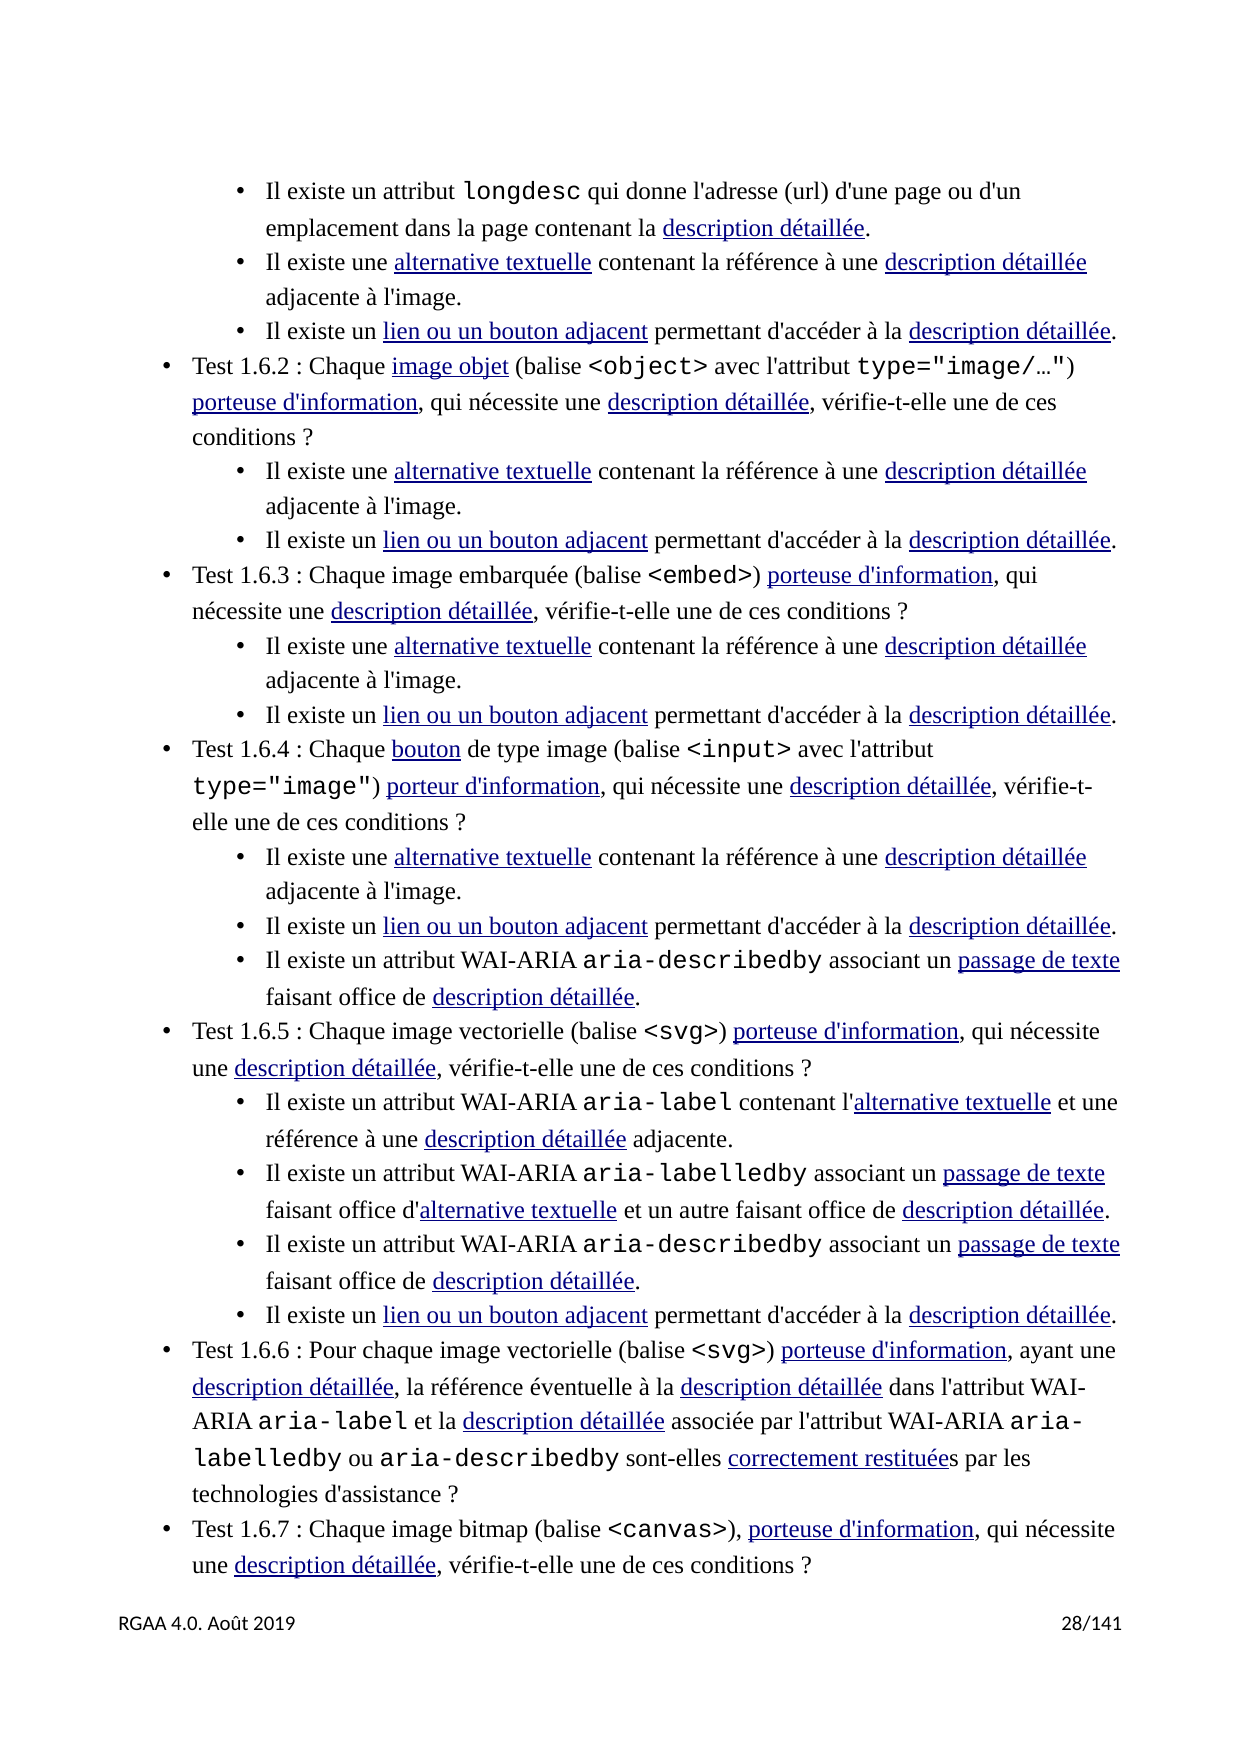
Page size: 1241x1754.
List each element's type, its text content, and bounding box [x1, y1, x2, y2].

list Il existe une alternative textuelle contenant la référence à une description détaillée adjacente à l'image. [236, 456, 1122, 519]
list Test 1.6.5 : Chaque image vectorielle (balise <svg>) porteuse d'information, qui nécessite une description détaillée, vérifie-t-elle une de ces conditions ? [162, 1016, 1122, 1082]
list Il existe un attribut WAI-ARIA aria-describedby associant un passage de texte faisant office de description détaillée. [236, 1229, 1122, 1295]
list Il existe un lien ou un bouton adjacent permettant d'accéder à la description détaillée. [236, 1301, 1122, 1329]
list Test 1.6.2 : Chaque image objet (balise <object> avec l'attribut type="image/…") porteuse d'information, qui nécessite une description détaillée, vérifie-t-elle une de ces conditions ? [162, 351, 1122, 451]
list Il existe un lien ou un bouton adjacent permettant d'accéder à la description détaillée. [236, 316, 1122, 345]
list Il existe un attribut WAI-ARIA aria-labelledby associant un passage de texte faisant office d'alternative textuelle et un autre faisant office de description détaillée. [236, 1158, 1122, 1224]
list Il existe un lien ou un bouton adjacent permettant d'accéder à la description détaillée. [236, 911, 1122, 939]
list Il existe un lien ou un bouton adjacent permettant d'accéder à la description détaillée. [236, 700, 1122, 728]
list Il existe une alternative textuelle contenant la référence à une description détaillée adjacente à l'image. [236, 842, 1122, 905]
list Il existe un attribut longdesc qui donne l'adresse (url) d'une page ou d'un emplacement dans la page contenant la description détaillée. [236, 176, 1122, 242]
list Il existe un attribut WAI-ARIA aria-label contenant l'alternative textuelle et une référence à une description détaillée adjacente. [236, 1087, 1122, 1153]
list Il existe un lien ou un bouton adjacent permettant d'accéder à la description détaillée. [236, 525, 1122, 554]
list Il existe un attribut WAI-ARIA aria-describedby associant un passage de texte faisant office de description détaillée. [236, 945, 1122, 1011]
list Test 1.6.4 : Chaque bouton de type image (balise <input> avec l'attribut type="image") porteur d'information, qui nécessite une description détaillée, vérifie-t-elle une de ces conditions ? [162, 734, 1122, 836]
list Test 1.6.6 : Pour chaque image vectorielle (balise <svg>) porteuse d'information, ayant une description détaillée, la référence éventuelle à la description détaillée dans l'attribut WAI-ARIA aria-label et la description détaillée associée par l'attribut WAI-ARIA aria-labelledby ou aria-describedby sont-elles correctement restituées par les technologies d'assistance ? [162, 1335, 1122, 1508]
list Test 1.6.3 : Chaque image embarquée (balise <embed>) porteuse d'information, qui nécessite une description détaillée, vérifie-t-elle une de ces conditions ? [162, 560, 1122, 625]
list Il existe une alternative textuelle contenant la référence à une description détaillée adjacente à l'image. [236, 631, 1122, 694]
list Test 1.6.7 : Chaque image bitmap (balise <canvas>), porteuse d'information, qui nécessite une description détaillée, vérifie-t-elle une de ces conditions ? [162, 1514, 1122, 1579]
list Il existe une alternative textuelle contenant la référence à une description détaillée adjacente à l'image. [236, 247, 1122, 311]
